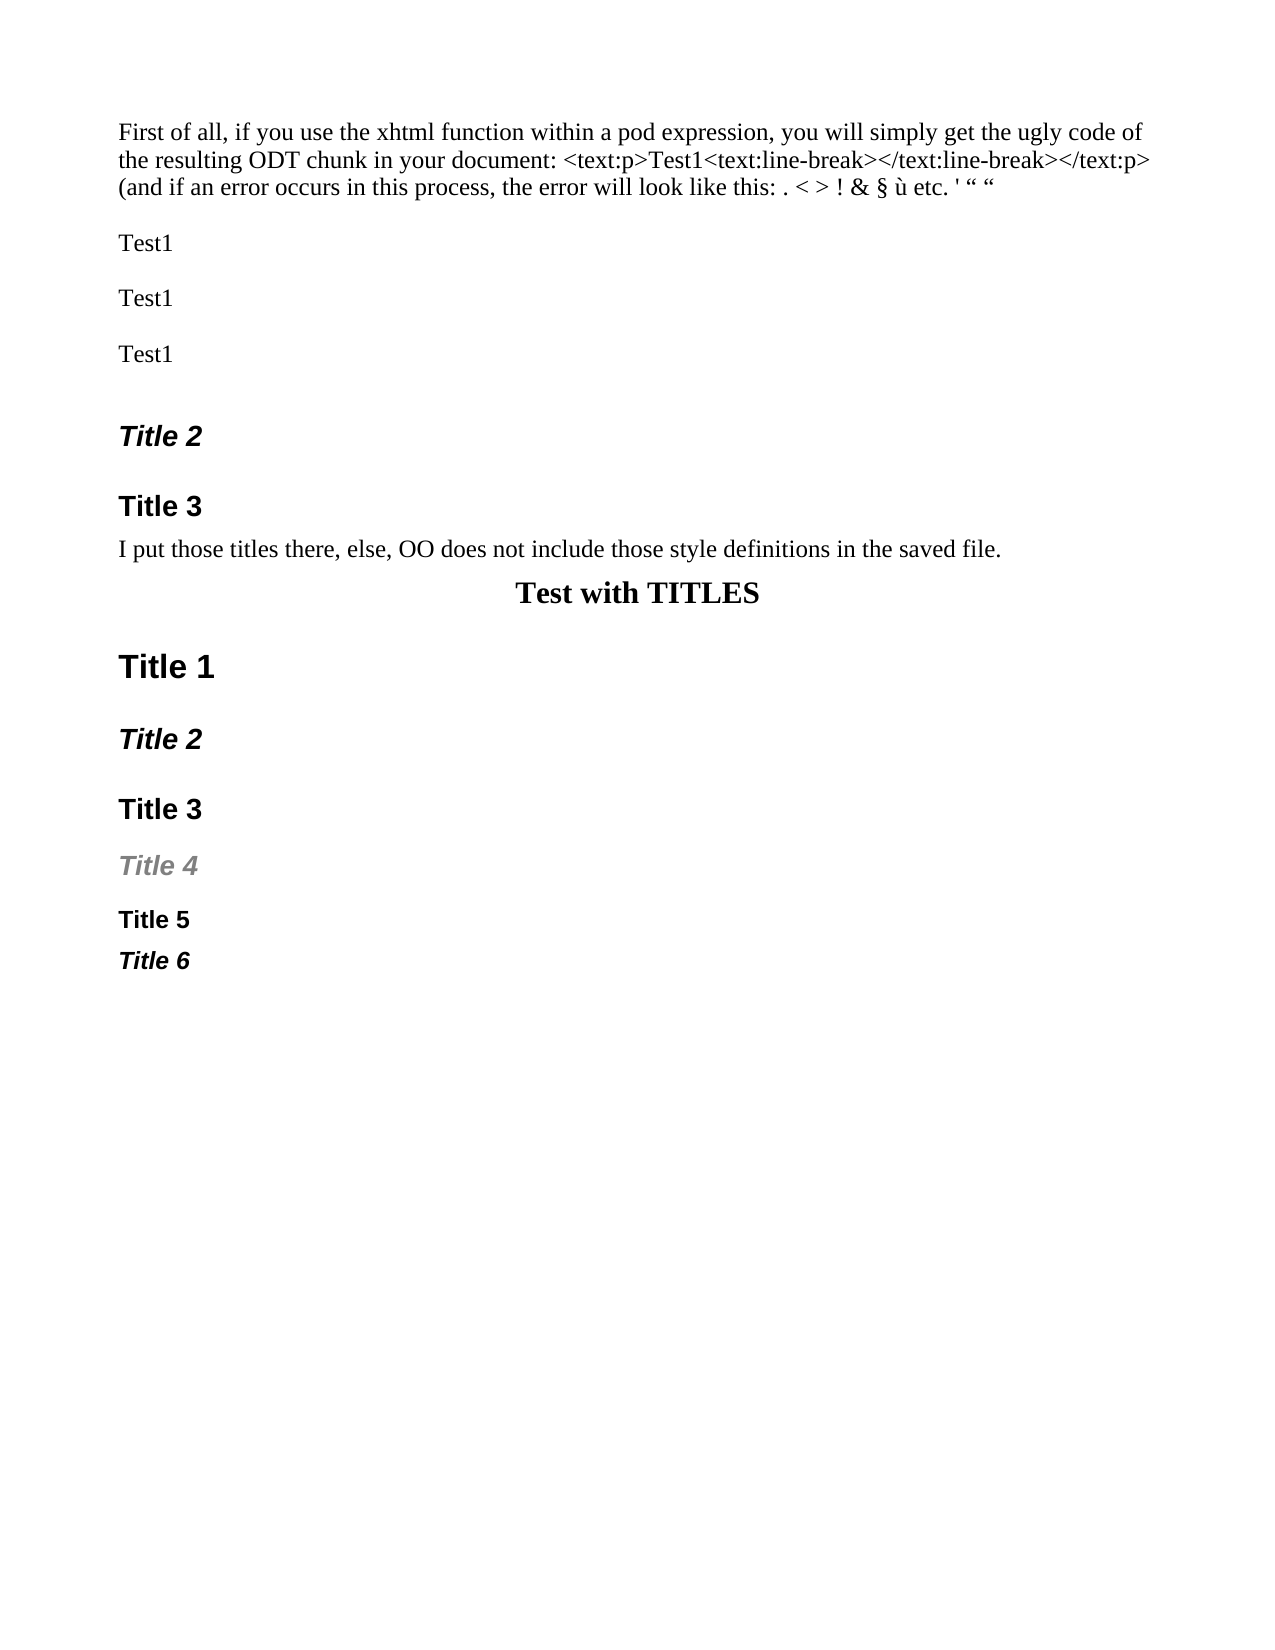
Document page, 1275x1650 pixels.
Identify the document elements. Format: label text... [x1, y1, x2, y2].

text First of all, if you use the xhtml function within a pod expression, you will simply get the ugly code of the resulting ODT chunk in your document: <text:p>Test1<text:line-break></text:line-break></text:p> (and if an error occurs in this process, the error will look like this: . < > ! & § ù etc. ' “ “ [118, 118, 1157, 201]
text Test1 [118, 229, 1157, 284]
text Test with TITLES [118, 576, 1157, 610]
subtitle Title 6 [118, 947, 1157, 974]
subtitle Title 1 [118, 648, 1157, 685]
subtitle Title 2 [118, 723, 1157, 755]
subtitle Title 4 [118, 850, 1157, 881]
text Test1 [118, 340, 1157, 395]
text I put those titles there, else, OO does not include those style definitions in the saved file. [118, 535, 1157, 563]
subtitle Title 5 [118, 906, 1157, 934]
subtitle Title 2 [118, 420, 1157, 453]
text Test1 [118, 284, 1157, 340]
subtitle Title 3 [118, 793, 1157, 825]
subtitle Title 3 [118, 490, 1157, 523]
